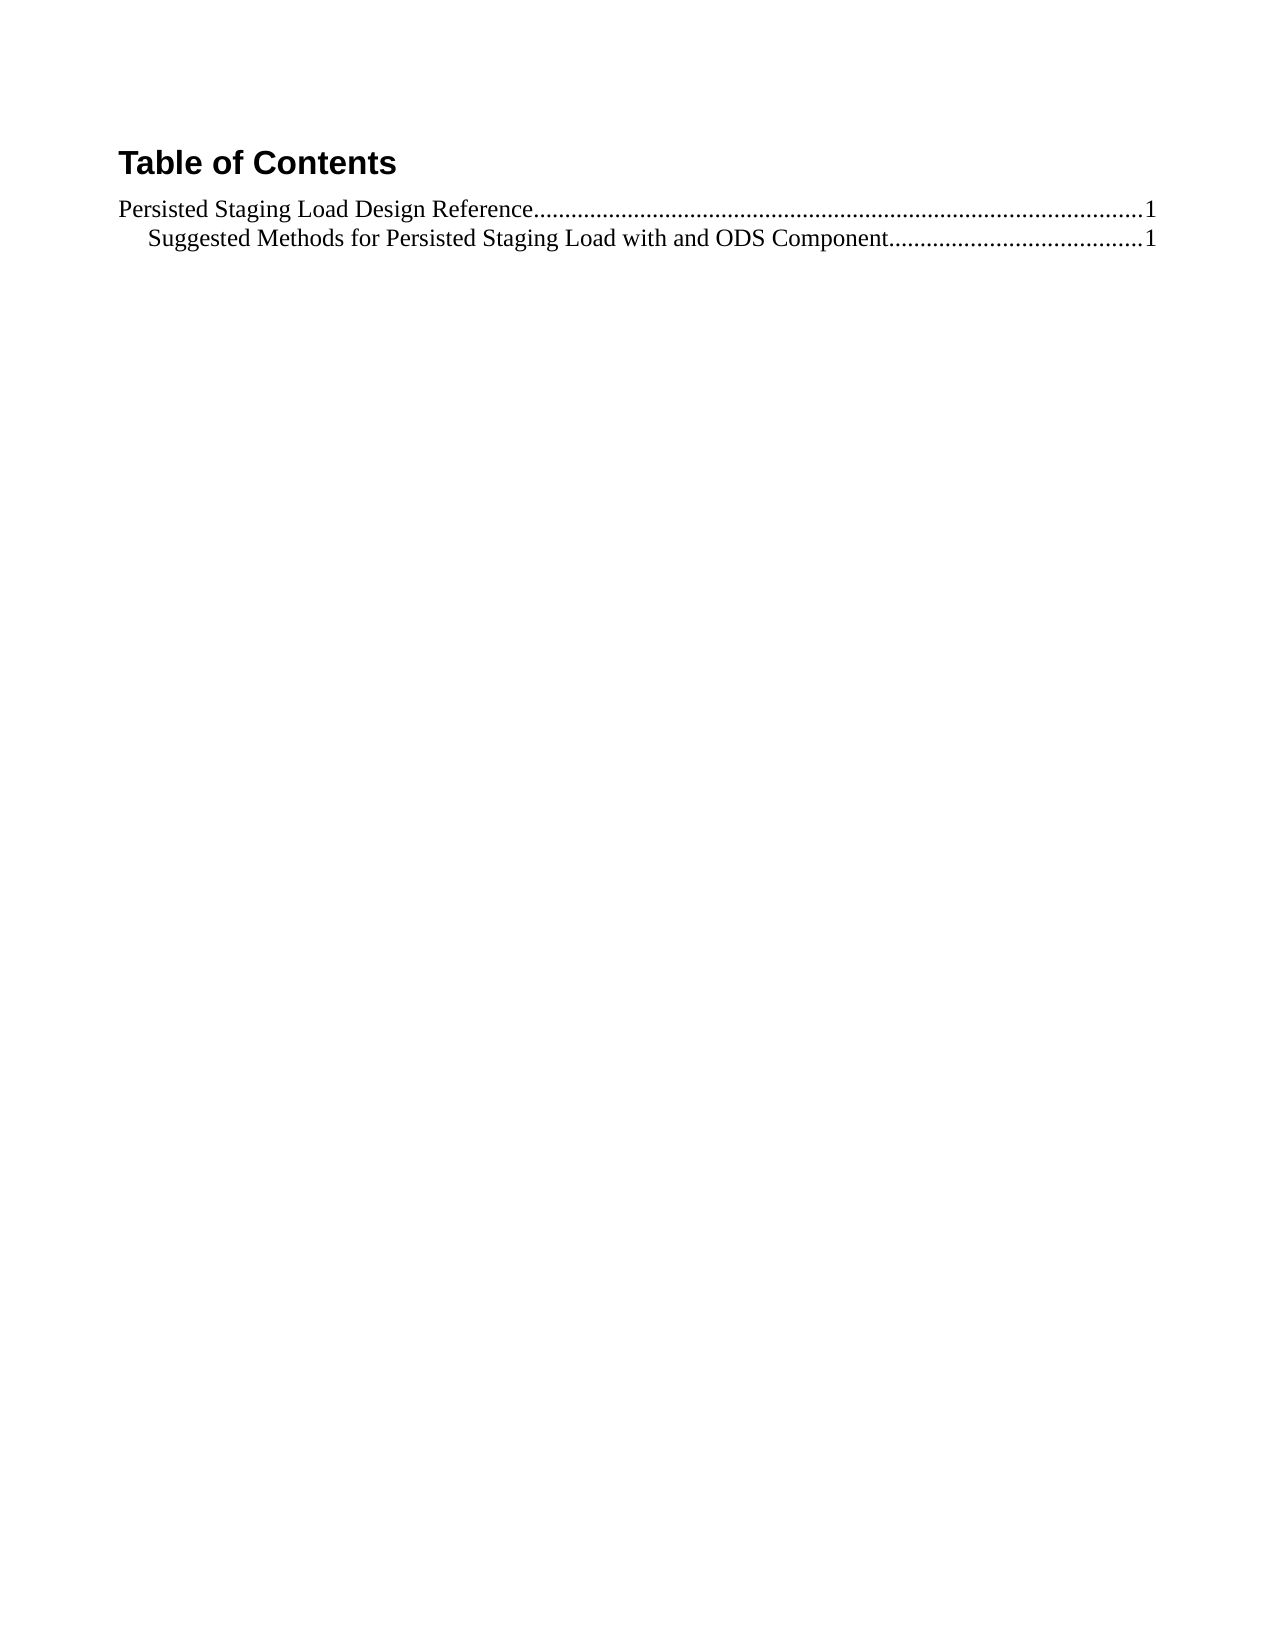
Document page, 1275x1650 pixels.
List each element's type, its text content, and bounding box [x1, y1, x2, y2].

text Persisted Staging Load Design Reference 1 [118, 194, 1157, 223]
text Suggested Methods for Persisted Staging Load with and ODS Component 1 [148, 223, 1157, 252]
subtitle Table of Contents [118, 143, 1157, 182]
